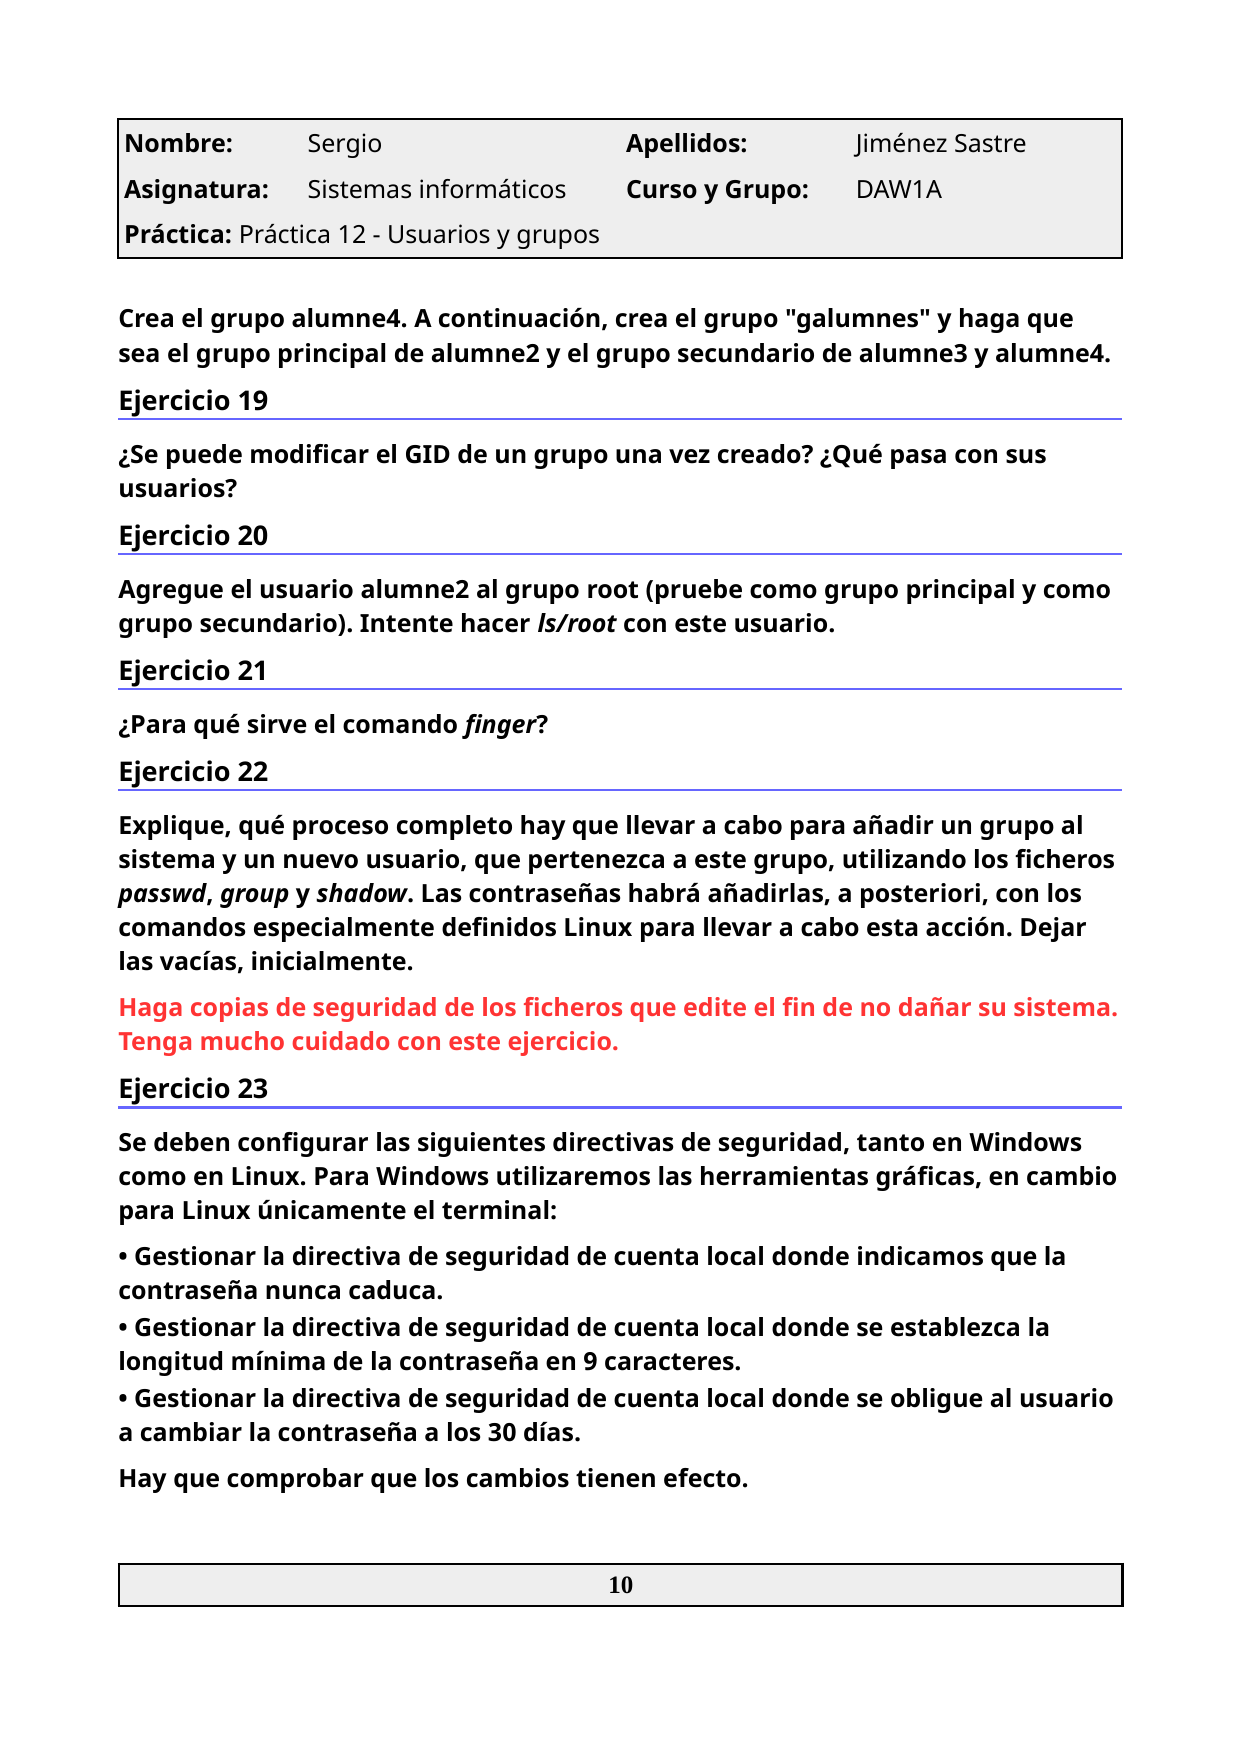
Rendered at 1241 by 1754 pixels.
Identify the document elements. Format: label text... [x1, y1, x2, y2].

table_header [118, 420, 1122, 436]
text Se deben configurar las siguientes directivas de seguridad, tanto en Windows como en Linux. Para Windows utilizaremos las herramientas gráficas, en cambio para Linux únicamente el terminal: [118, 1125, 1122, 1227]
text Ejercicio 23 [118, 1069, 1122, 1106]
table_header [118, 1109, 1122, 1125]
text Ejercicio 19 [118, 381, 1122, 418]
text ¿Para qué sirve el comando finger? [118, 706, 1122, 741]
text • Gestionar la directiva de seguridad de cuenta local donde se establezca la longitud mínima de la contraseña en 9 caracteres. [118, 1310, 1122, 1378]
table_header [118, 555, 1122, 571]
text • Gestionar la directiva de seguridad de cuenta local donde indicamos que la contraseña nunca caduca. [118, 1239, 1122, 1307]
text Haga copias de seguridad de los ficheros que edite el fin de no dañar su sistema. Tenga mucho cuidado con este ejercicio. [118, 989, 1122, 1058]
text Agregue el usuario alumne2 al grupo root (pruebe como grupo principal y como grupo secundario). Intente hacer ls/root con este usuario. [118, 571, 1122, 639]
text Ejercicio 22 [118, 752, 1122, 789]
text Hay que comprobar que los cambios tienen efecto. [118, 1461, 1122, 1495]
text Ejercicio 20 [118, 516, 1122, 553]
text Crea el grupo alumne4. A continuación, crea el grupo "galumnes" y haga que sea el grupo principal de alumne2 y el grupo secundario de alumne3 y alumne4. [118, 301, 1122, 369]
text • Gestionar la directiva de seguridad de cuenta local donde se obligue al usuario a cambiar la contraseña a los 30 días. [118, 1381, 1122, 1449]
text Ejercicio 21 [118, 651, 1122, 688]
text ¿Se puede modificar el GID de un grupo una vez creado? ¿Qué pasa con sus usuarios? [118, 436, 1122, 504]
table_header [118, 791, 1122, 807]
table_header [118, 690, 1122, 706]
text Explique, qué proceso completo hay que llevar a cabo para añadir un grupo al sistema y un nuevo usuario, que pertenezca a este grupo, utilizando los ficheros passwd, group y shadow. Las contraseñas habrá añadirlas, a posteriori, con los comandos especialmente definidos Linux para llevar a cabo esta acción. Dejar las vacías, inicialmente. [118, 807, 1122, 978]
